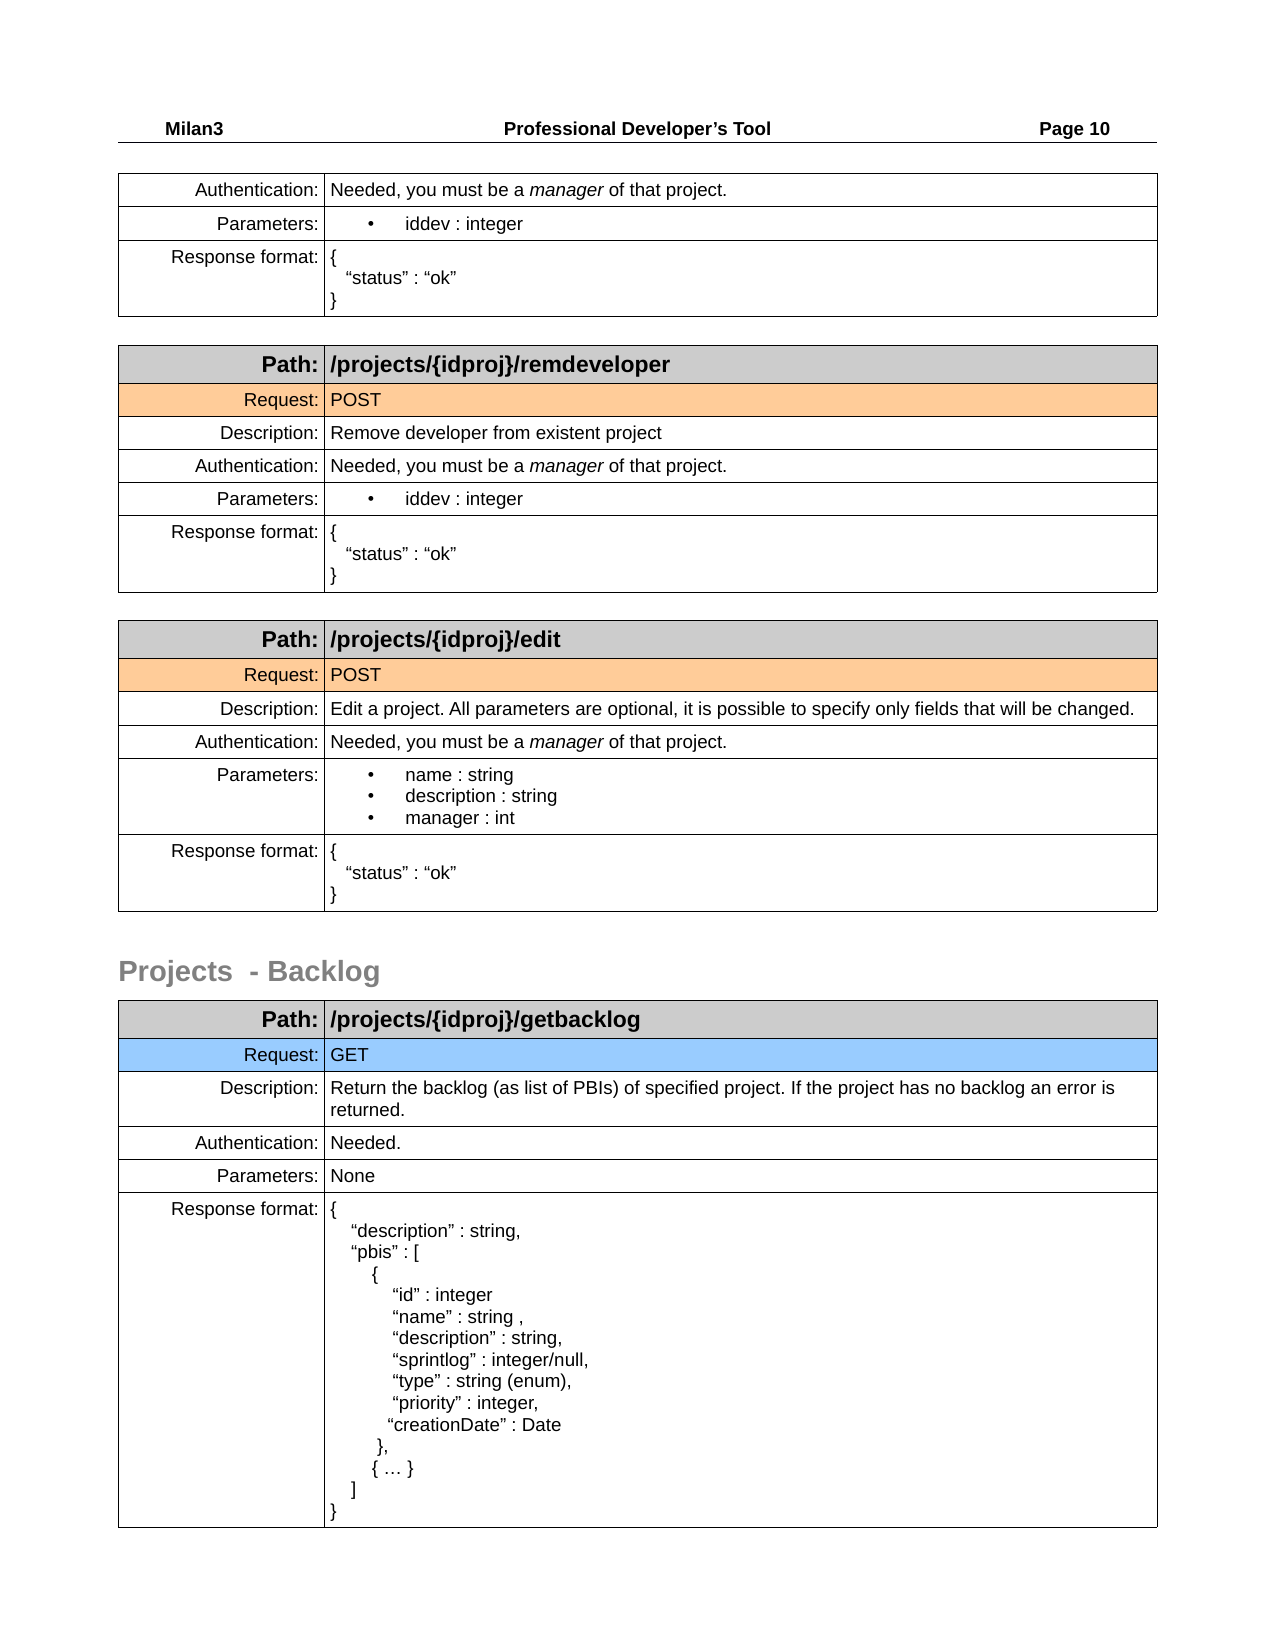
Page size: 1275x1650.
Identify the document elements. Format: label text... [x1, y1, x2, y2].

table_cell { “status” : “ok” } [325, 516, 1157, 592]
table_cell Parameters: [119, 1160, 324, 1192]
table_cell Edit a project. All parameters are optional, it is possible to specify only fields that will be changed. [325, 692, 1157, 724]
table_header Path: [119, 346, 324, 383]
table_cell Request: [119, 384, 324, 416]
table_cell Response format: [119, 1193, 324, 1527]
table_cell POST [325, 384, 1157, 416]
table_cell Parameters: [119, 759, 324, 834]
table_cell Parameters: [119, 483, 324, 515]
table_cell Description: [119, 417, 324, 449]
table_cell Description: [119, 1072, 324, 1126]
table_cell Needed, you must be a manager of that project. [325, 450, 1157, 482]
table_header /projects/{idproj}/remdeveloper [325, 346, 1157, 383]
table_cell Authentication: [119, 450, 324, 482]
table_cell iddev : integer [325, 207, 1157, 240]
table_cell Request: [119, 1039, 324, 1071]
table_header Path: [119, 621, 324, 658]
table_cell GET [325, 1039, 1157, 1071]
table_cell Response format: [119, 241, 324, 316]
table_header /projects/{idproj}/getbacklog [325, 1001, 1157, 1038]
table_cell Return the backlog (as list of PBIs) of specified project. If the project has no backlog an error is returned. [325, 1072, 1157, 1126]
table_cell Authentication: [119, 174, 324, 206]
table_cell Needed. [325, 1127, 1157, 1159]
table_cell iddev : integer [325, 483, 1157, 515]
table_cell Needed, you must be a manager of that project. [325, 726, 1157, 758]
table_cell { “description” : string, “pbis” : [ { “id” : integer “name” : string , “description” : string, “sprintlog” : integer/null, “type” : string (enum), “priority” : integer, “creationDate” : Date }, { … } ] } [325, 1193, 1157, 1527]
table_cell Response format: [119, 835, 324, 911]
table_cell Description: [119, 692, 324, 724]
table_cell POST [325, 659, 1157, 691]
table_cell { “status” : “ok” } [325, 835, 1157, 911]
subtitle Projects - Backlog [118, 954, 1157, 987]
table_cell { “status” : “ok” } [325, 241, 1157, 316]
table_cell None [325, 1160, 1157, 1192]
table_cell Response format: [119, 516, 324, 592]
table_cell Parameters: [119, 207, 324, 240]
table_header Path: [119, 1001, 324, 1038]
table_header /projects/{idproj}/edit [325, 621, 1157, 658]
table_cell Authentication: [119, 1127, 324, 1159]
table_cell Remove developer from existent project [325, 417, 1157, 449]
table_cell Needed, you must be a manager of that project. [325, 174, 1157, 206]
table_cell Request: [119, 659, 324, 691]
table_cell Authentication: [119, 726, 324, 758]
table_cell name : string description : string manager : int [325, 759, 1157, 834]
